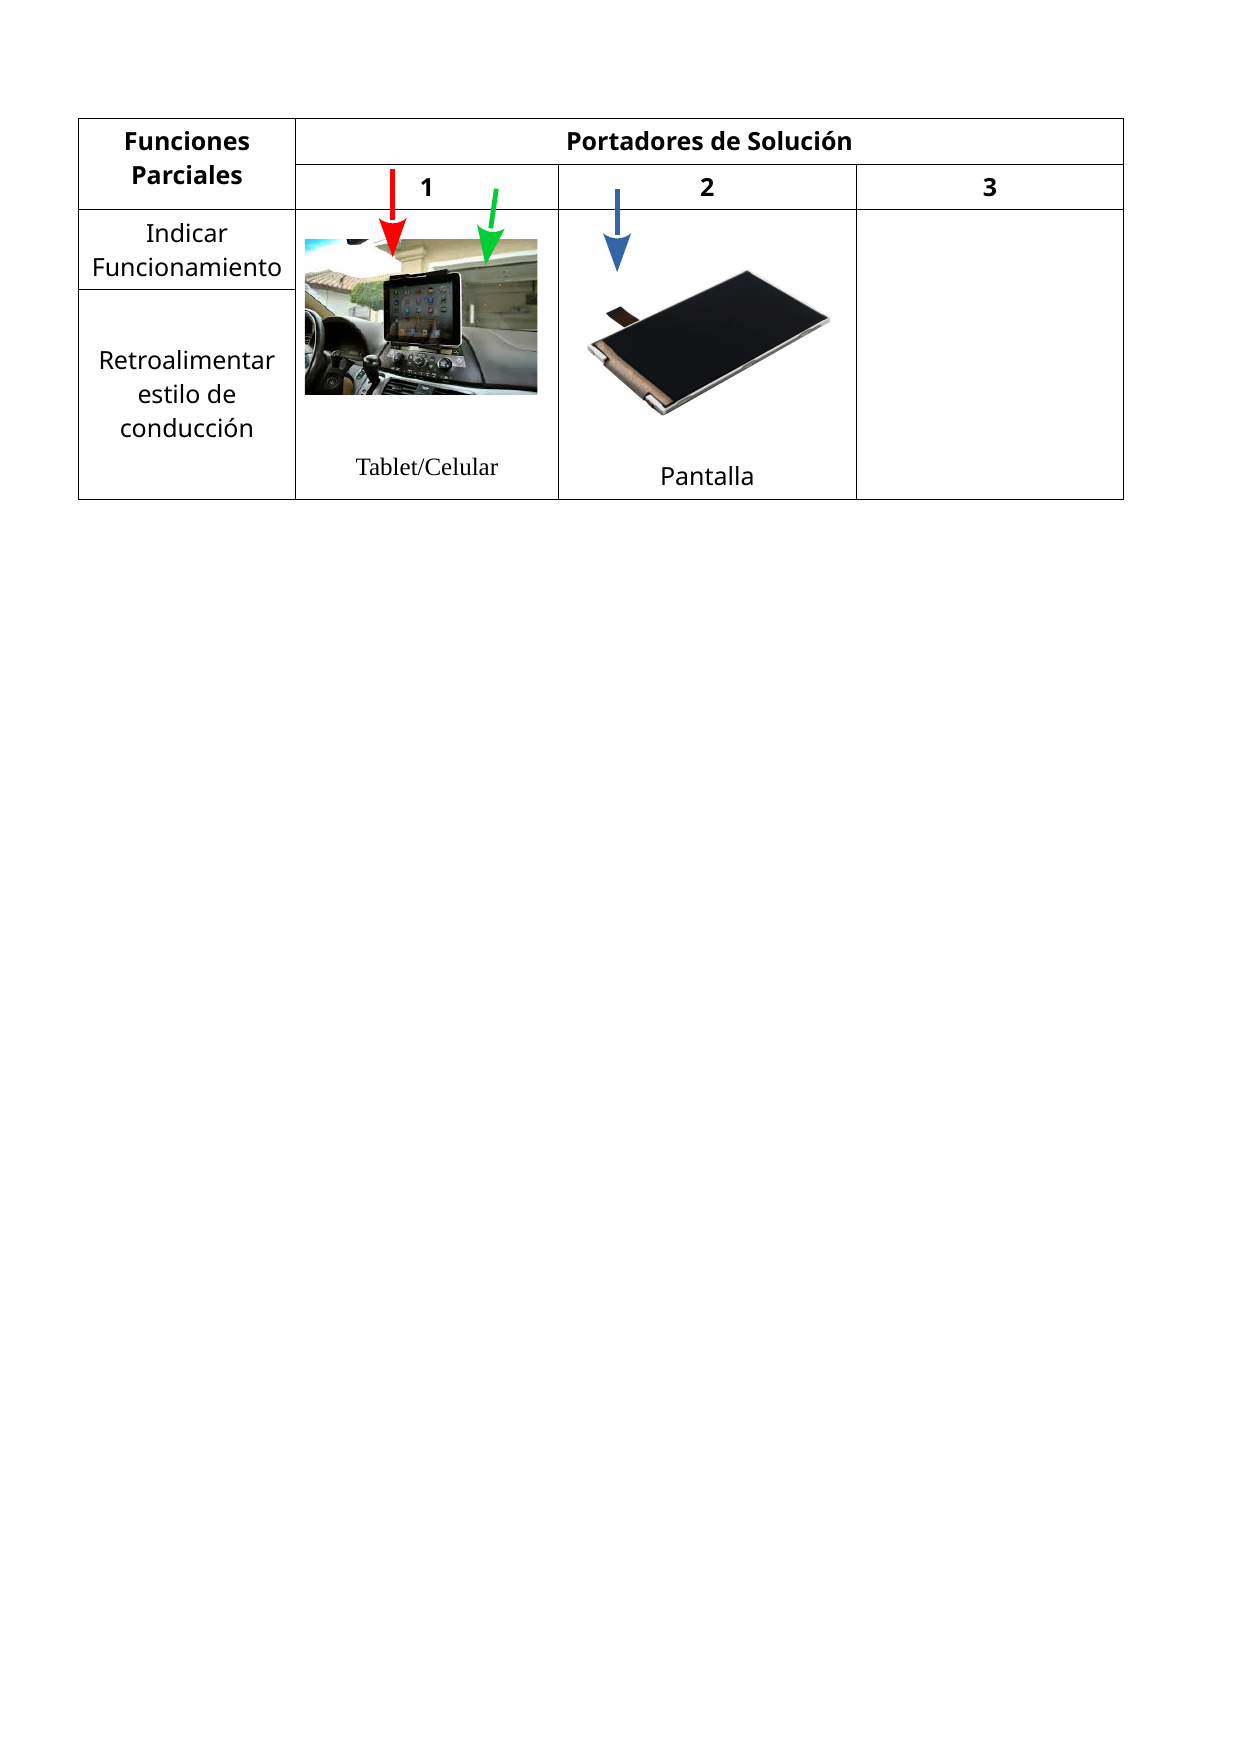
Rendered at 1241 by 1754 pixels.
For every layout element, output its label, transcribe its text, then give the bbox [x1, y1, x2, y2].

picture [304, 239, 538, 395]
table_cell Pantalla [559, 210, 856, 498]
table_cell 2 [559, 165, 856, 209]
picture [571, 242, 839, 430]
table_header Funciones Parciales [79, 119, 295, 209]
table_cell 1 [296, 165, 558, 209]
table_cell Tablet/Celular [296, 210, 558, 498]
table_cell [857, 210, 1123, 498]
table_cell Retroalimentar estilo de conducción [79, 290, 295, 498]
table_cell 3 [857, 165, 1123, 209]
table_header Portadores de Solución [296, 119, 1123, 164]
table_cell Indicar Funcionamiento [79, 210, 295, 289]
